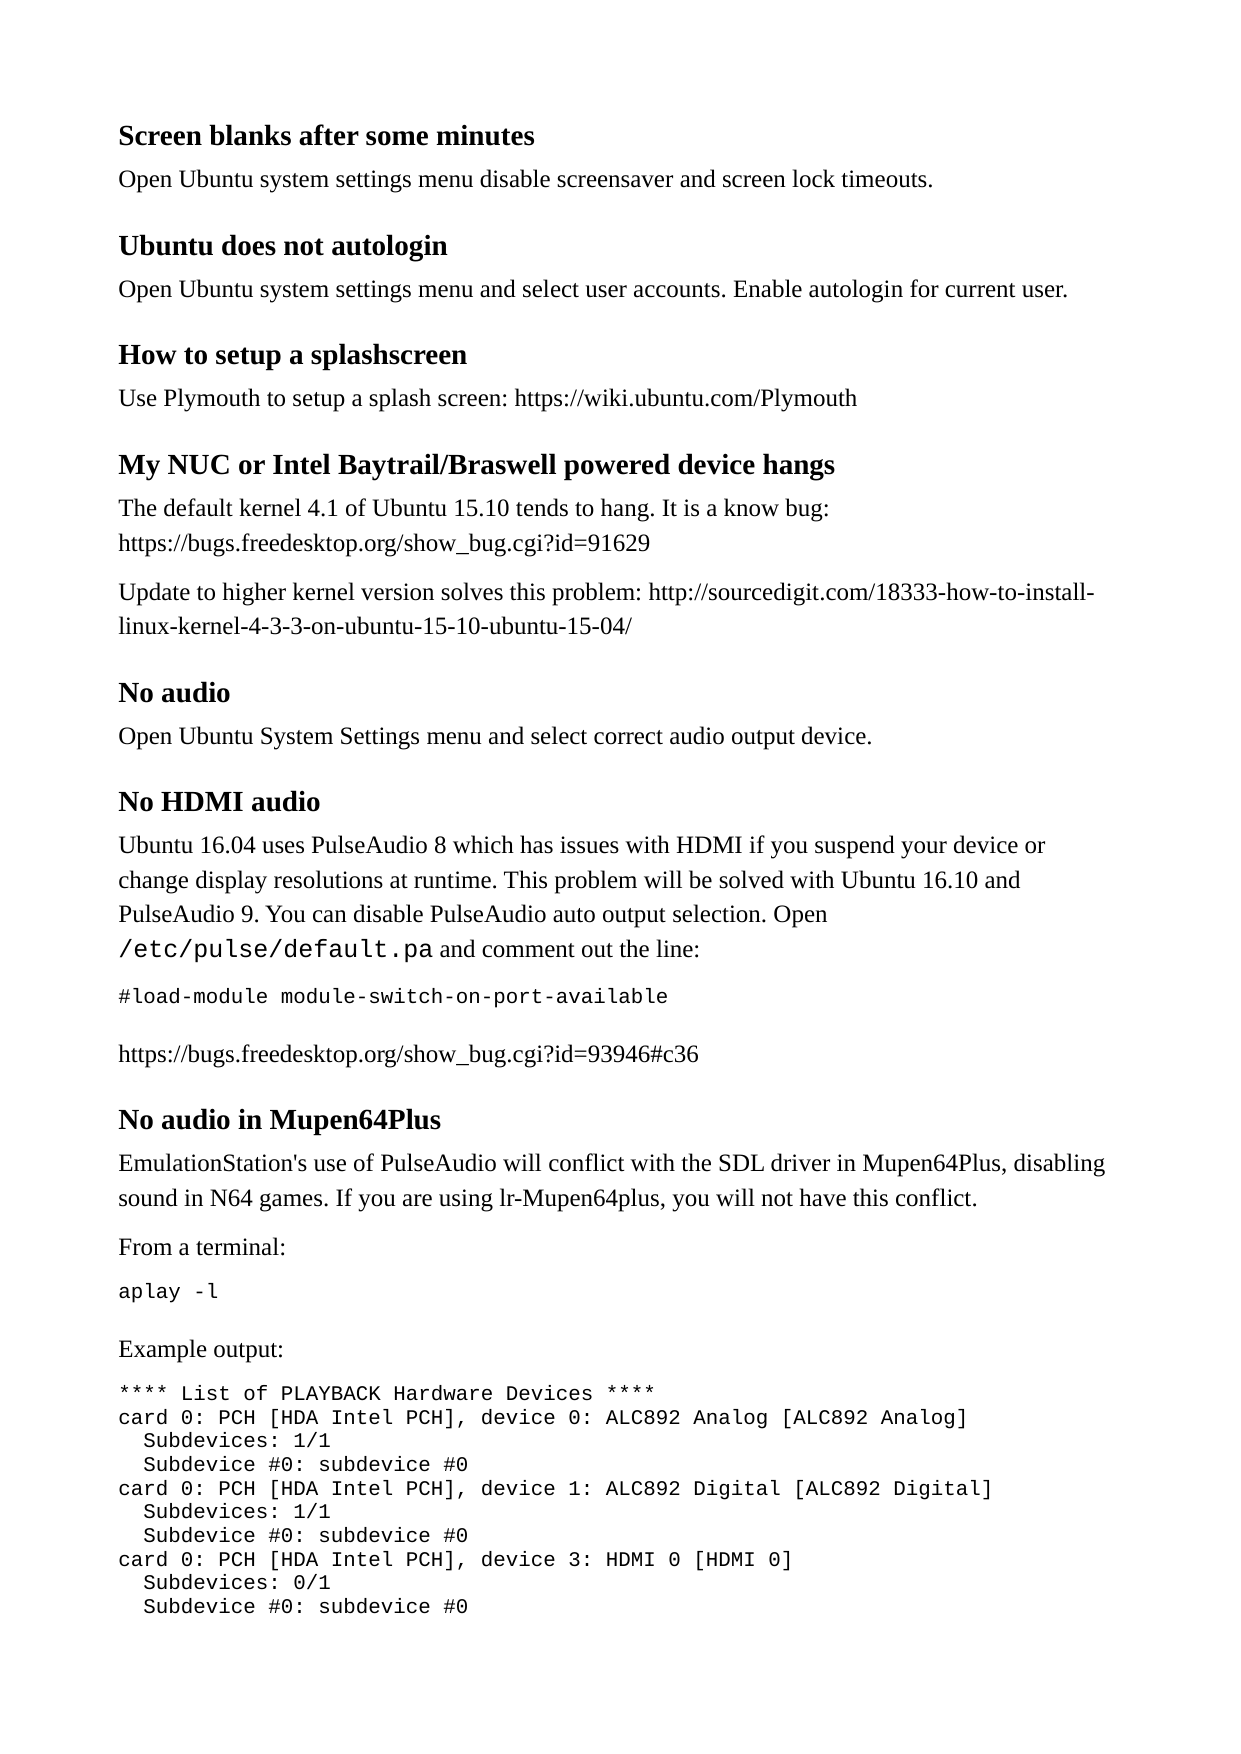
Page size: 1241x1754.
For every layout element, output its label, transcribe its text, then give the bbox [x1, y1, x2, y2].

text card 0: PCH [HDA Intel PCH], device 3: HDMI 0 [HDMI 0] [118, 1549, 1122, 1572]
text Open Ubuntu system settings menu disable screensaver and screen lock timeouts. [118, 164, 1122, 193]
subtitle Screen blanks after some minutes [118, 118, 1122, 152]
text Subdevices: 1/1 [118, 1501, 1122, 1525]
text The default kernel 4.1 of Ubuntu 15.10 tends to hang. It is a know bug: https://bugs.freedesktop.org/show_bug.cgi?id=91629 [118, 493, 1122, 556]
text Ubuntu 16.04 uses PulseAudio 8 which has issues with HDMI if you suspend your device or change display resolutions at runtime. This problem will be solved with Ubuntu 16.10 and PulseAudio 9. You can disable PulseAudio auto output selection. Open /etc/pulse/default.pa and comment out the line: [118, 831, 1122, 965]
subtitle No audio [118, 675, 1122, 708]
subtitle No HDMI audio [118, 784, 1122, 818]
text Example output: [118, 1334, 1122, 1363]
text card 0: PCH [HDA Intel PCH], device 1: ALC892 Digital [ALC892 Digital] [118, 1478, 1122, 1501]
subtitle My NUC or Intel Baytrail/Braswell powered device hangs [118, 447, 1122, 481]
text Subdevices: 1/1 [118, 1431, 1122, 1454]
text Open Ubuntu System Settings menu and select correct audio output device. [118, 721, 1122, 750]
subtitle Ubuntu does not autologin [118, 228, 1122, 261]
text aplay -l [118, 1281, 1122, 1305]
subtitle How to setup a splashscreen [118, 337, 1122, 371]
text card 0: PCH [HDA Intel PCH], device 0: ALC892 Analog [ALC892 Analog] [118, 1407, 1122, 1431]
text #load-module module-switch-on-port-available [118, 986, 1122, 1009]
text Subdevice #0: subdevice #0 [118, 1454, 1122, 1478]
text Open Ubuntu system settings menu and select user accounts. Enable autologin for current user. [118, 274, 1122, 303]
text Use Plymouth to setup a splash screen: https://wiki.ubuntu.com/Plymouth [118, 383, 1122, 412]
text Update to higher kernel version solves this problem: http://sourcedigit.com/18333-how-to-install-linux-kernel-4-3-3-on-ubuntu-15-10-ubuntu-15-04/ [118, 577, 1122, 640]
subtitle No audio in Mupen64Plus [118, 1102, 1122, 1136]
text Subdevice #0: subdevice #0 [118, 1596, 1122, 1620]
text https://bugs.freedesktop.org/show_bug.cgi?id=93946#c36 [118, 1039, 1122, 1067]
text **** List of PLAYBACK Hardware Devices **** [118, 1383, 1122, 1407]
text Subdevices: 0/1 [118, 1572, 1122, 1596]
text Subdevice #0: subdevice #0 [118, 1525, 1122, 1549]
text From a terminal: [118, 1232, 1122, 1261]
text EmulationStation's use of PulseAudio will conflict with the SDL driver in Mupen64Plus, disabling sound in N64 games. If you are using lr-Mupen64plus, you will not have this conflict. [118, 1148, 1122, 1212]
